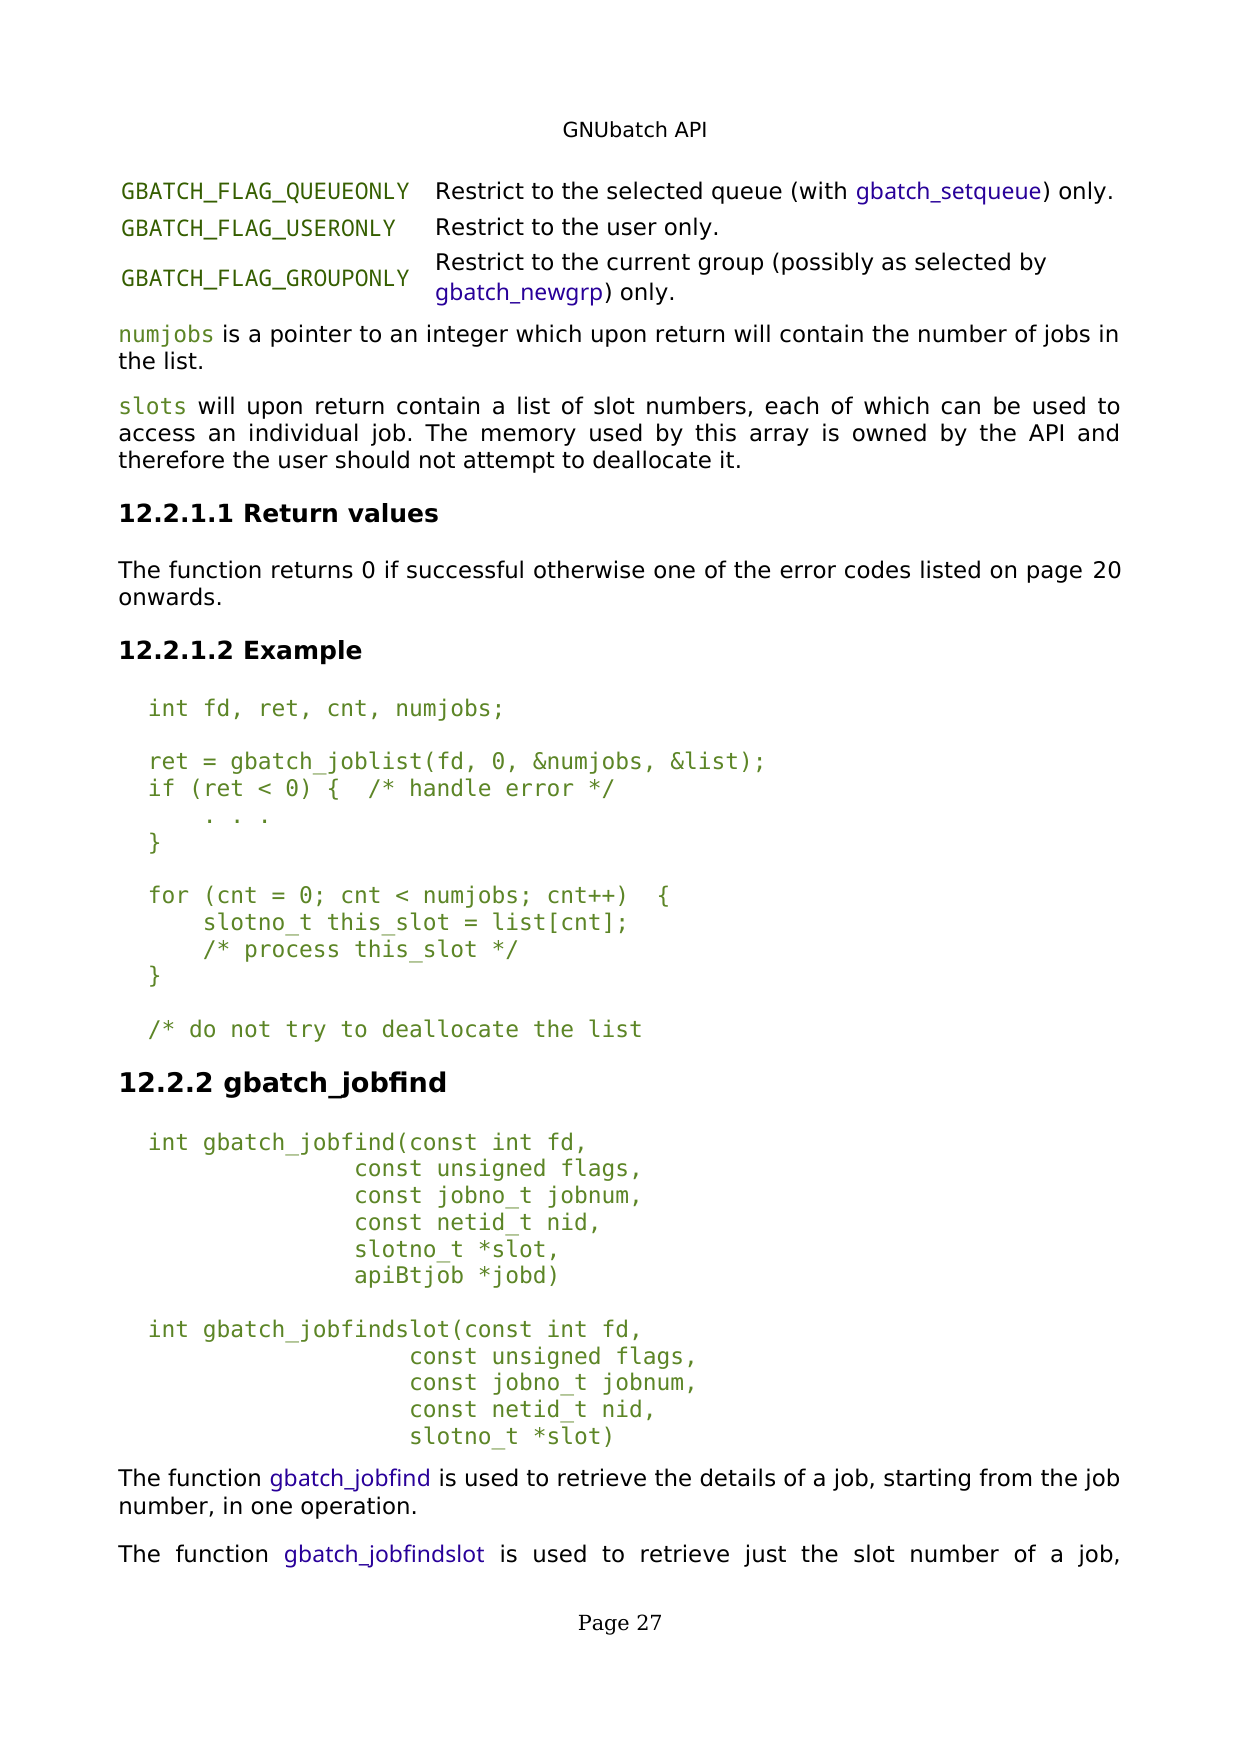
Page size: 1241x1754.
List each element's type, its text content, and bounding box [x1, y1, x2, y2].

table_cell Restrict to the selected queue (with gbatch_setqueue) only. [432, 172, 1122, 209]
text } [148, 829, 1122, 856]
subtitle Return values [118, 499, 1122, 528]
text } [148, 963, 1122, 989]
text slotno_t *slot) [148, 1423, 1122, 1450]
text slotno_t *slot, [148, 1236, 1122, 1262]
text const unsigned flags, [148, 1343, 1122, 1369]
text for (cnt = 0; cnt < numjobs; cnt++) { [148, 882, 1122, 909]
text slotno_t this_slot = list[cnt]; [148, 909, 1122, 936]
subtitle gbatch_jobfind [118, 1068, 1122, 1099]
text slots will upon return contain a list of slot numbers, each of which can be used to access an individual job. The memory used by this array is owned by the API and therefore the user should not attempt to deallocate it. [118, 393, 1122, 474]
table_cell Restrict to the current group (possibly as selected by gbatch_newgrp) only. [432, 246, 1122, 310]
text The function gbatch_jobfindslot is used to retrieve just the slot number of a job, [118, 1538, 1122, 1569]
text int gbatch_jobfind(const int fd, [148, 1129, 1122, 1155]
text const netid_t nid, [148, 1209, 1122, 1236]
text The function returns 0 if successful otherwise one of the error codes listed on page 20 onwards. [118, 558, 1122, 611]
text const unsigned flags, [148, 1155, 1122, 1182]
table_cell GBATCH_FLAG_GROUPONLY [118, 246, 432, 310]
table_cell Restrict to the user only. [432, 209, 1122, 246]
text ret = gbatch_joblist(fd, 0, &numjobs, &list); [148, 748, 1122, 775]
text const jobno_t jobnum, [148, 1182, 1122, 1209]
text numjobs is a pointer to an integer which upon return will contain the number of jobs in the list. [118, 322, 1122, 375]
table_cell GBATCH_FLAG_USERONLY [118, 209, 432, 246]
text if (ret < 0) { /* handle error */ [148, 775, 1122, 802]
text apiBtjob *jobd) [148, 1262, 1122, 1289]
text int gbatch_jobfindslot(const int fd, [148, 1316, 1122, 1343]
text int fd, ret, cnt, numjobs; [148, 695, 1122, 722]
table_cell GBATCH_FLAG_QUEUEONLY [118, 172, 432, 209]
text /* do not try to deallocate the list [148, 1016, 1122, 1043]
text . . . [148, 802, 1122, 829]
text const netid_t nid, [148, 1396, 1122, 1423]
subtitle Example [118, 636, 1122, 665]
text /* process this_slot */ [148, 936, 1122, 963]
text const jobno_t jobnum, [148, 1369, 1122, 1396]
text The function gbatch_jobfind is used to retrieve the details of a job, starting from the job number, in one operation. [118, 1462, 1122, 1520]
